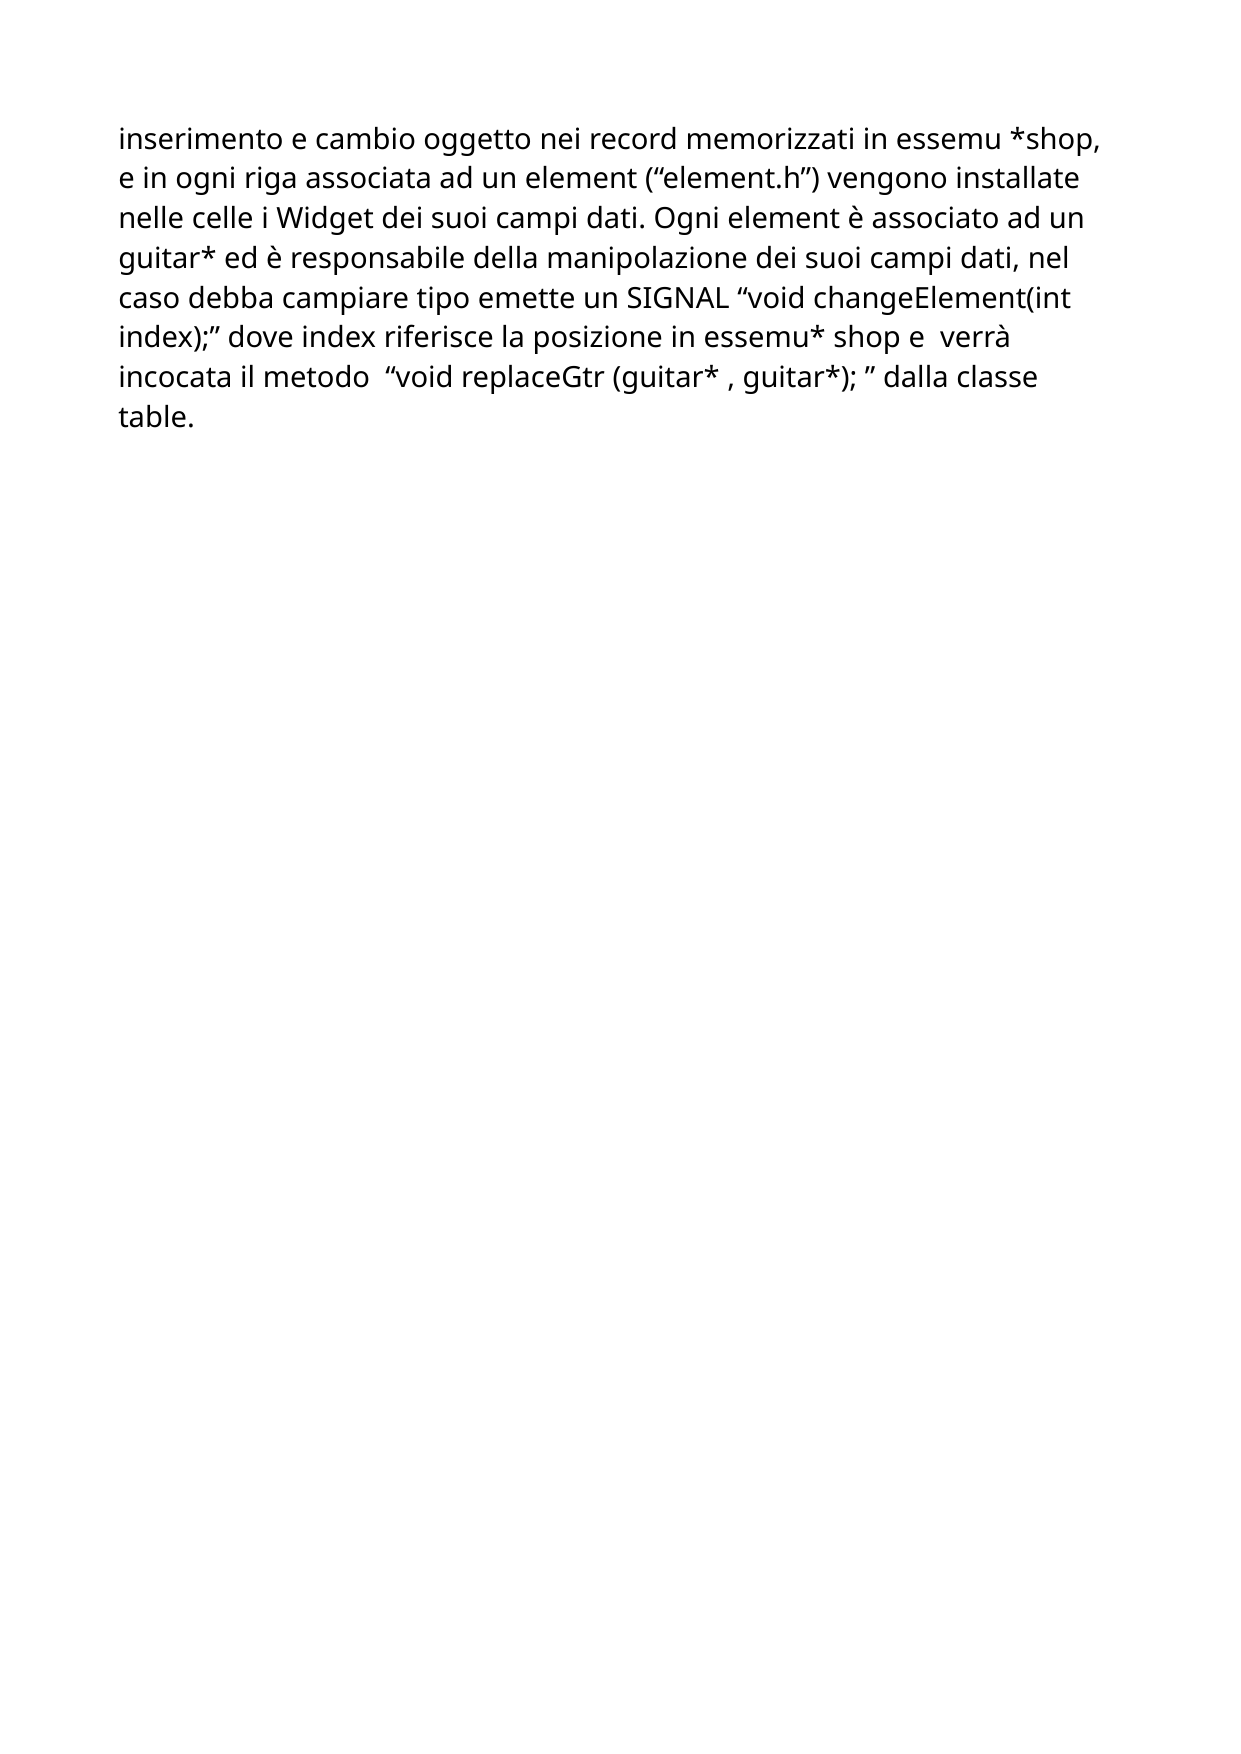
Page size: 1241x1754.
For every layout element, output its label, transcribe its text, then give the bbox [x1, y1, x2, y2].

text inserimento e cambio oggetto nei record memorizzati in essemu *shop, e in ogni riga associata ad un element (“element.h”) vengono installate nelle celle i Widget dei suoi campi dati. Ogni element è associato ad un guitar* ed è responsabile della manipolazione dei suoi campi dati, nel caso debba campiare tipo emette un SIGNAL “void changeElement(int index);” dove index riferisce la posizione in essemu* shop e verrà incocata il metodo “void replaceGtr (guitar* , guitar*); ” dalla classe table. [118, 118, 1122, 436]
